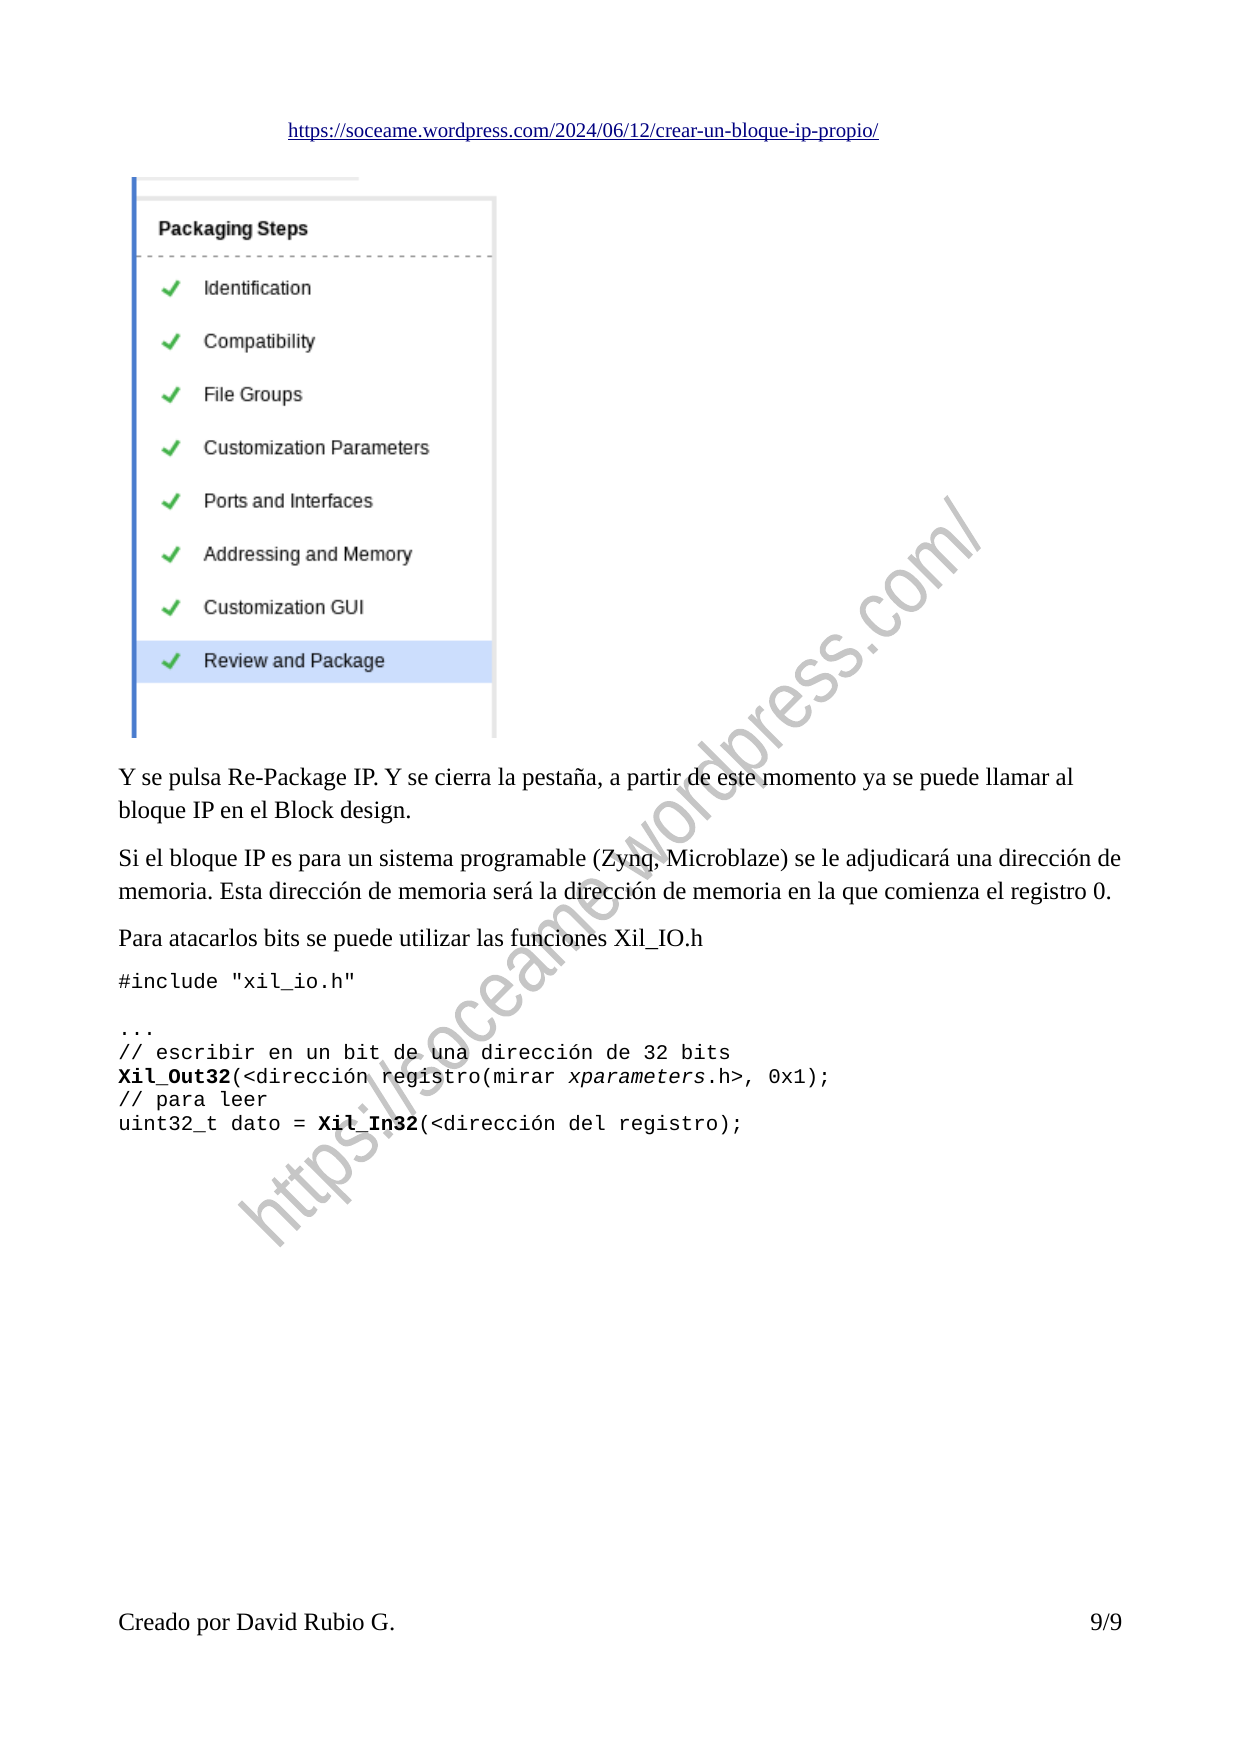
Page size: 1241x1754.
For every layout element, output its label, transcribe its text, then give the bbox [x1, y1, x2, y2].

text ... [118, 1018, 478, 1042]
text Para atacarlos bits se puede utilizar las funciones Xil_IO.h [559, 923, 1122, 952]
text [380, 1089, 409, 1113]
text Xil_Out32(<dirección registro(mirar xparameters.h>, 0x1); [434, 1066, 1122, 1089]
text [403, 1089, 1122, 1113]
text [463, 1018, 490, 1035]
text uint32_t dato = Xil_In32(<dirección del registro); [118, 1113, 1122, 1137]
text Si el bloque IP es para un sistema programable (Zynq, Microblaze) se le adjudicará una dirección de memoria. Esta dirección de memoria será la dirección de memoria en la que comienza el registro 0. [118, 843, 1122, 905]
picture [118, 177, 511, 738]
text Xil_Out32(<dirección registro(mirar xparameters.h>, 0x1); [118, 1066, 394, 1089]
text Para atacarlos bits se puede utilizar las funciones Xil_IO.h [118, 923, 545, 952]
text Y se pulsa Re-Package IP. Y se cierra la pestaña, a partir de este momento ya se puede llamar al bloque IP en el Block design. [118, 762, 1122, 824]
text // escribir en un bit de una dirección de 32 bits [118, 1042, 443, 1066]
text [486, 1018, 1122, 1042]
text #include "xil_io.h" [118, 971, 1122, 995]
text // escribir en un bit de una dirección de 32 bits [464, 1042, 1122, 1066]
text // para leer [118, 1089, 387, 1113]
